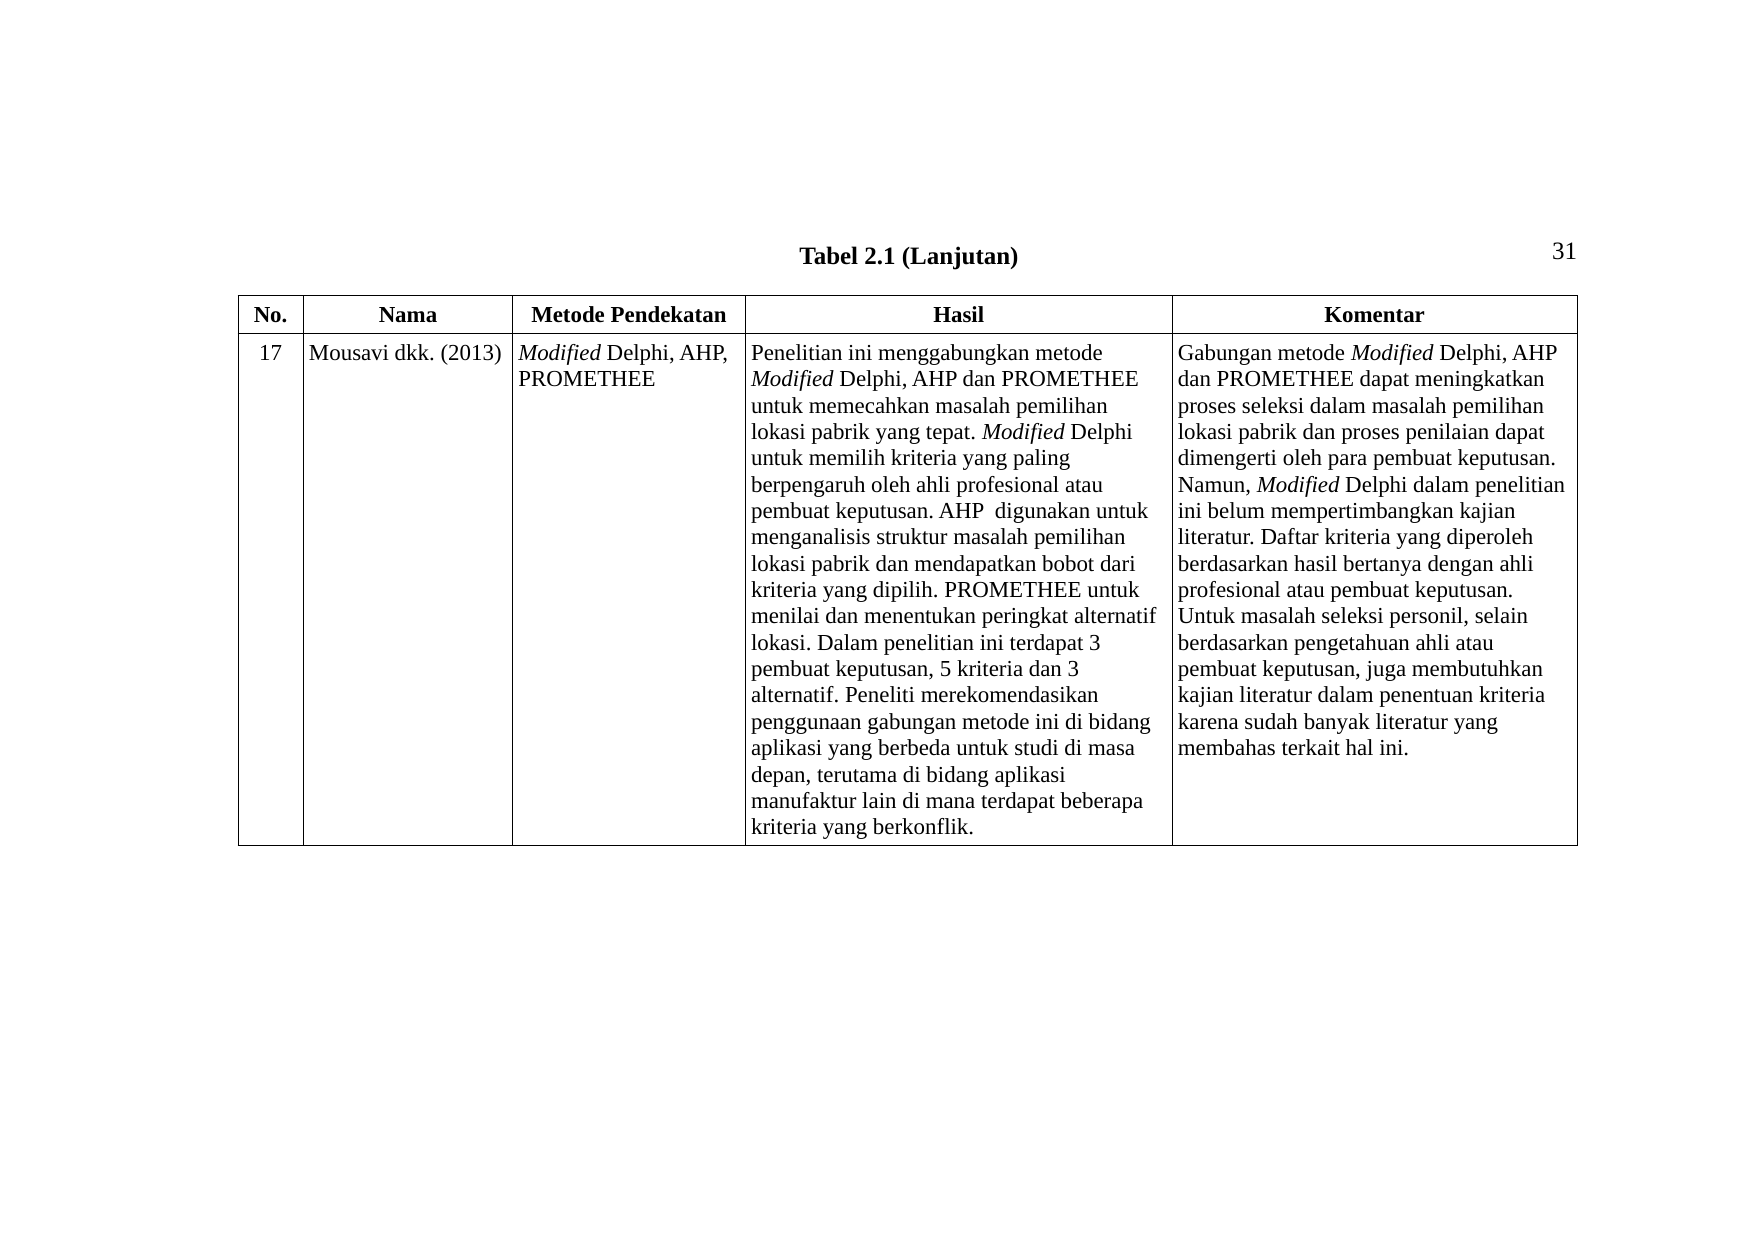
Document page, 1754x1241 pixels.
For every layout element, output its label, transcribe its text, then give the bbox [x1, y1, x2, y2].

table_cell Modified Delphi, AHP, PROMETHEE [513, 334, 745, 845]
table_header Metode Pendekatan [513, 296, 745, 333]
table_header Nama [304, 296, 512, 333]
table_header No. [239, 296, 303, 333]
text Tabel 2.1 (Lanjutan) [277, 241, 1541, 270]
table_header Hasil [746, 296, 1172, 333]
table_cell Mousavi dkk. (2013) [304, 334, 512, 845]
table_header Komentar [1173, 296, 1577, 333]
table_cell Gabungan metode Modified Delphi, AHP dan PROMETHEE dapat meningkatkan proses seleksi dalam masalah pemilihan lokasi pabrik dan proses penilaian dapat dimengerti oleh para pembuat keputusan. Namun, Modified Delphi dalam penelitian ini belum mempertimbangkan kajian literatur. Daftar kriteria yang diperoleh berdasarkan hasil bertanya dengan ahli profesional atau pembuat keputusan. Untuk masalah seleksi personil, selain berdasarkan pengetahuan ahli atau pembuat keputusan, juga membutuhkan kajian literatur dalam penentuan kriteria karena sudah banyak literatur yang membahas terkait hal ini. [1173, 334, 1577, 845]
table_cell 17 [239, 334, 303, 845]
table_cell Penelitian ini menggabungkan metode Modified Delphi, AHP dan PROMETHEE untuk memecahkan masalah pemilihan lokasi pabrik yang tepat. Modified Delphi untuk memilih kriteria yang paling berpengaruh oleh ahli profesional atau pembuat keputusan. AHP digunakan untuk menganalisis struktur masalah pemilihan lokasi pabrik dan mendapatkan bobot dari kriteria yang dipilih. PROMETHEE untuk menilai dan menentukan peringkat alternatif lokasi. Dalam penelitian ini terdapat 3 pembuat keputusan, 5 kriteria dan 3 alternatif. Peneliti merekomendasikan penggunaan gabungan metode ini di bidang aplikasi yang berbeda untuk studi di masa depan, terutama di bidang aplikasi manufaktur lain di mana terdapat beberapa kriteria yang berkonflik. [746, 334, 1172, 845]
